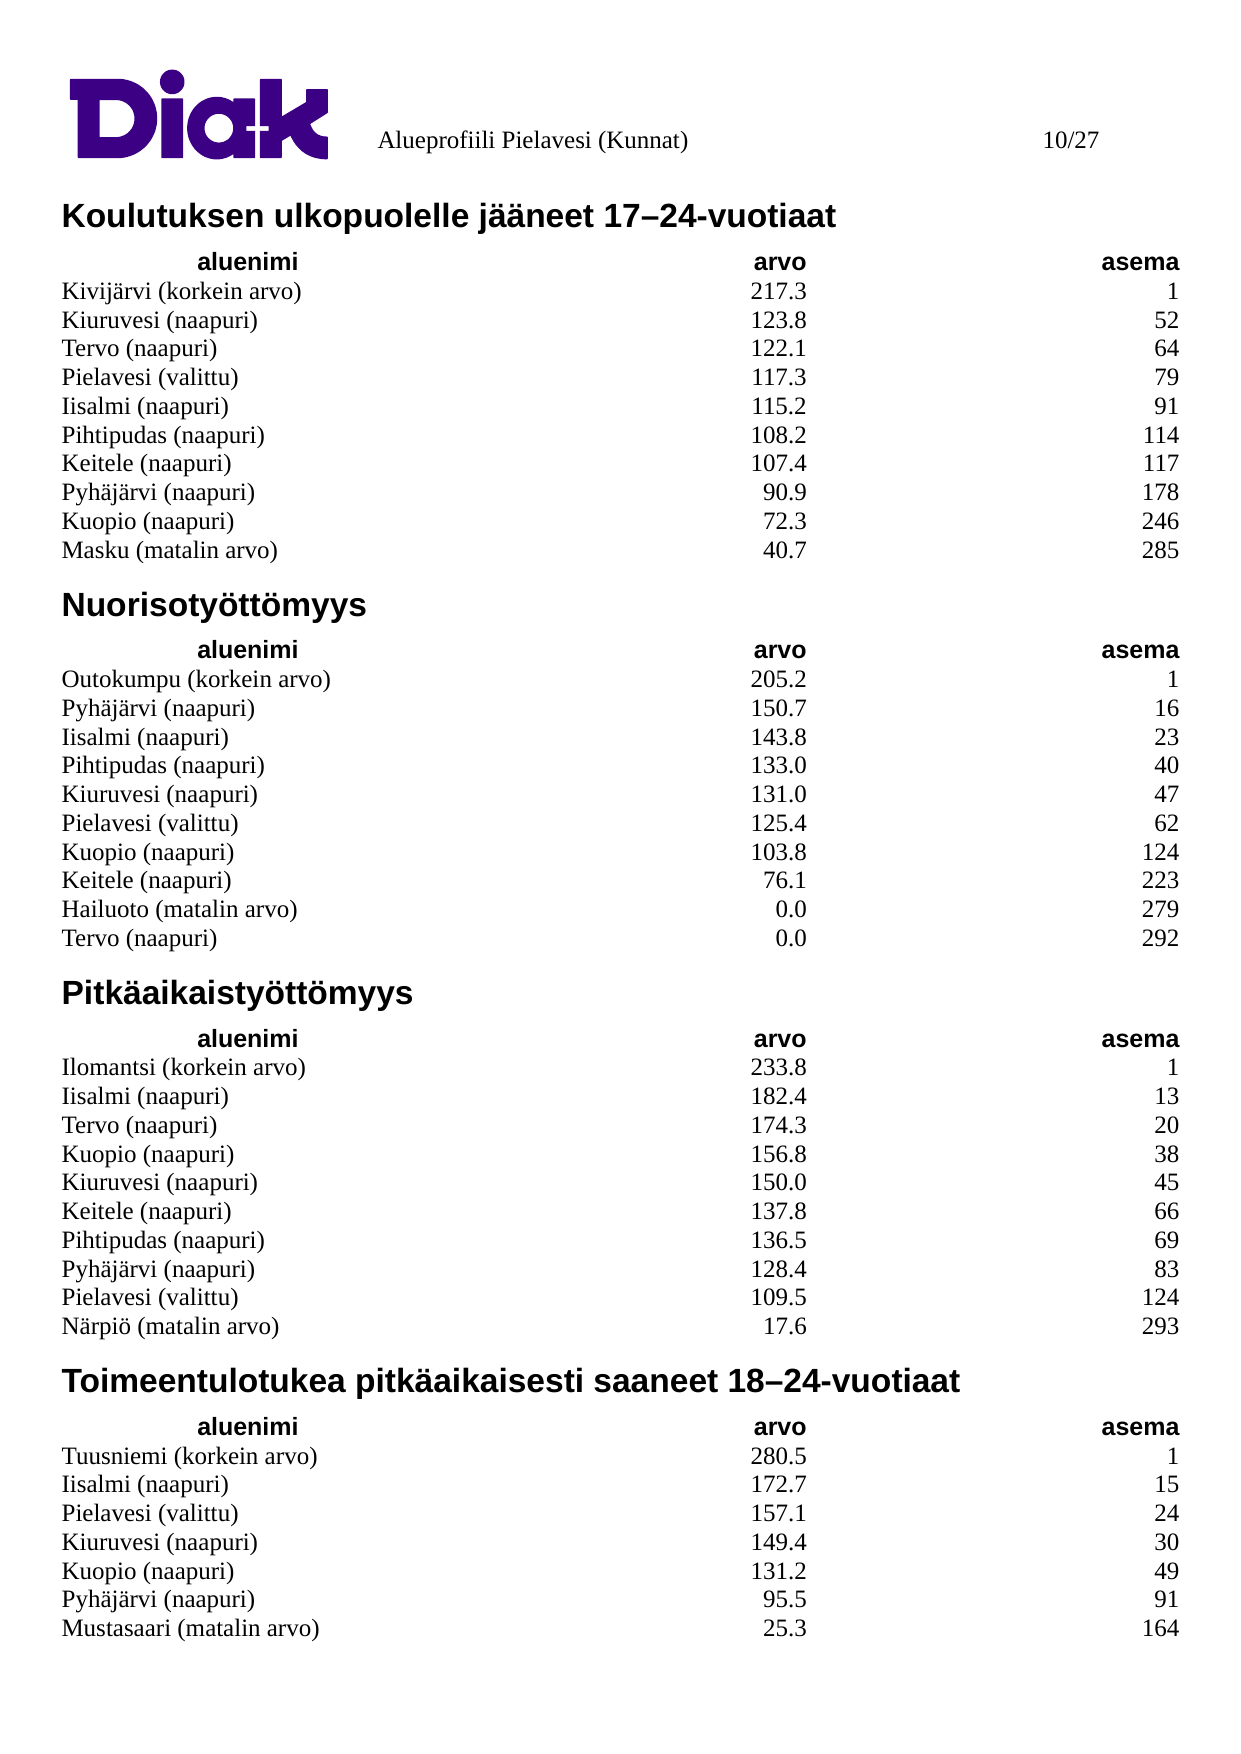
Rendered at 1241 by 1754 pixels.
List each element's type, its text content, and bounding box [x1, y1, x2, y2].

table_cell 124 [806, 1283, 1179, 1311]
table_cell 114 [806, 420, 1179, 448]
table_cell 49 [806, 1556, 1179, 1584]
table_cell 125.4 [434, 808, 806, 837]
table_cell 45 [806, 1168, 1179, 1196]
table_cell 40.7 [434, 535, 806, 563]
table_cell 123.8 [434, 305, 806, 333]
table_cell 76.1 [434, 866, 806, 894]
table_header arvo [434, 1024, 806, 1052]
table_cell 23 [806, 722, 1179, 751]
table_cell Outokumpu (korkein arvo) [61, 664, 434, 693]
table_cell 24 [806, 1498, 1179, 1527]
table_cell 164 [806, 1613, 1179, 1642]
table_cell 157.1 [434, 1498, 806, 1527]
table_header aluenimi [61, 1024, 434, 1052]
table_cell Pielavesi (valittu) [61, 362, 434, 391]
table_cell 128.4 [434, 1254, 806, 1282]
table_cell 103.8 [434, 837, 806, 866]
table_header arvo [434, 247, 806, 276]
table_cell 150.7 [434, 693, 806, 722]
table_cell 136.5 [434, 1225, 806, 1254]
table_cell Tuusniemi (korkein arvo) [61, 1441, 434, 1469]
table_cell Pihtipudas (naapuri) [61, 1225, 434, 1254]
table_cell 0.0 [434, 894, 806, 923]
table_cell Kuopio (naapuri) [61, 1139, 434, 1167]
table_cell Tervo (naapuri) [61, 334, 434, 362]
table_header arvo [434, 636, 806, 664]
table_header asema [806, 636, 1179, 664]
table_cell 79 [806, 362, 1179, 391]
table_cell 16 [806, 693, 1179, 722]
table_cell 72.3 [434, 506, 806, 535]
table_cell 62 [806, 808, 1179, 837]
table_cell 15 [806, 1470, 1179, 1498]
table_cell 30 [806, 1527, 1179, 1556]
table_cell Pyhäjärvi (naapuri) [61, 693, 434, 722]
subtitle Pitkäaikaistyöttömyys [61, 973, 1179, 1011]
table_cell 133.0 [434, 751, 806, 779]
table_cell 13 [806, 1081, 1179, 1110]
table_cell Pielavesi (valittu) [61, 1498, 434, 1527]
table_cell 182.4 [434, 1081, 806, 1110]
table_cell Kuopio (naapuri) [61, 837, 434, 866]
table_cell 83 [806, 1254, 1179, 1282]
table_cell 280.5 [434, 1441, 806, 1469]
table_cell Keitele (naapuri) [61, 449, 434, 477]
table_cell 131.0 [434, 779, 806, 808]
table_header asema [806, 1412, 1179, 1441]
table_cell Kiuruvesi (naapuri) [61, 779, 434, 808]
table_cell 91 [806, 1585, 1179, 1613]
table_cell Tervo (naapuri) [61, 923, 434, 952]
table_cell 64 [806, 334, 1179, 362]
subtitle Koulutuksen ulkopuolelle jääneet 17–24-vuotiaat [61, 196, 1179, 235]
table_cell Pielavesi (valittu) [61, 1283, 434, 1311]
table_header aluenimi [61, 247, 434, 276]
table_cell 91 [806, 391, 1179, 420]
table_header asema [806, 247, 1179, 276]
table_cell Närpiö (matalin arvo) [61, 1311, 434, 1340]
table_cell Pielavesi (valittu) [61, 808, 434, 837]
table_cell 38 [806, 1139, 1179, 1167]
table_cell 1 [806, 276, 1179, 305]
table_cell 279 [806, 894, 1179, 923]
table_cell 52 [806, 305, 1179, 333]
table_cell Tervo (naapuri) [61, 1110, 434, 1139]
table_cell 0.0 [434, 923, 806, 952]
table_cell 178 [806, 477, 1179, 506]
table_cell Iisalmi (naapuri) [61, 722, 434, 751]
table_cell 69 [806, 1225, 1179, 1254]
table_cell 95.5 [434, 1585, 806, 1613]
table_cell 246 [806, 506, 1179, 535]
table_cell 117.3 [434, 362, 806, 391]
table_cell 90.9 [434, 477, 806, 506]
table_cell 285 [806, 535, 1179, 563]
table_cell 205.2 [434, 664, 806, 693]
table_cell 292 [806, 923, 1179, 952]
table_cell 293 [806, 1311, 1179, 1340]
table_cell 47 [806, 779, 1179, 808]
table_cell 172.7 [434, 1470, 806, 1498]
subtitle Nuorisotyöttömyys [61, 584, 1179, 623]
table_cell 174.3 [434, 1110, 806, 1139]
subtitle Toimeentulotukea pitkäaikaisesti saaneet 18–24-vuotiaat [61, 1361, 1179, 1399]
table_header asema [806, 1024, 1179, 1052]
table_cell 156.8 [434, 1139, 806, 1167]
table_cell 217.3 [434, 276, 806, 305]
table_cell 107.4 [434, 449, 806, 477]
table_cell Kiuruvesi (naapuri) [61, 1168, 434, 1196]
table_cell 1 [806, 1441, 1179, 1469]
table_cell 233.8 [434, 1053, 806, 1081]
table_cell 150.0 [434, 1168, 806, 1196]
table_cell Masku (matalin arvo) [61, 535, 434, 563]
table_cell Ilomantsi (korkein arvo) [61, 1053, 434, 1081]
table_cell Kivijärvi (korkein arvo) [61, 276, 434, 305]
table_cell Keitele (naapuri) [61, 866, 434, 894]
table_cell Kiuruvesi (naapuri) [61, 305, 434, 333]
table_cell Pihtipudas (naapuri) [61, 751, 434, 779]
table_cell 17.6 [434, 1311, 806, 1340]
table_cell 1 [806, 664, 1179, 693]
table_cell 66 [806, 1196, 1179, 1225]
table_cell 20 [806, 1110, 1179, 1139]
table_cell Iisalmi (naapuri) [61, 1470, 434, 1498]
table_cell 40 [806, 751, 1179, 779]
table_cell Kuopio (naapuri) [61, 506, 434, 535]
table_cell 131.2 [434, 1556, 806, 1584]
table_cell 124 [806, 837, 1179, 866]
table_cell 115.2 [434, 391, 806, 420]
table_cell Hailuoto (matalin arvo) [61, 894, 434, 923]
table_cell 109.5 [434, 1283, 806, 1311]
table_cell 1 [806, 1053, 1179, 1081]
table_cell 143.8 [434, 722, 806, 751]
table_cell 122.1 [434, 334, 806, 362]
table_cell Iisalmi (naapuri) [61, 391, 434, 420]
table_cell Pyhäjärvi (naapuri) [61, 1585, 434, 1613]
table_cell 223 [806, 866, 1179, 894]
table_cell Pihtipudas (naapuri) [61, 420, 434, 448]
table_header arvo [434, 1412, 806, 1441]
table_cell Pyhäjärvi (naapuri) [61, 1254, 434, 1282]
table_cell 117 [806, 449, 1179, 477]
table_cell 25.3 [434, 1613, 806, 1642]
table_header aluenimi [61, 636, 434, 664]
table_cell 108.2 [434, 420, 806, 448]
table_cell 137.8 [434, 1196, 806, 1225]
table_cell Keitele (naapuri) [61, 1196, 434, 1225]
table_cell Mustasaari (matalin arvo) [61, 1613, 434, 1642]
table_header aluenimi [61, 1412, 434, 1441]
table_cell Iisalmi (naapuri) [61, 1081, 434, 1110]
table_cell Kiuruvesi (naapuri) [61, 1527, 434, 1556]
table_cell Pyhäjärvi (naapuri) [61, 477, 434, 506]
table_cell Kuopio (naapuri) [61, 1556, 434, 1584]
table_cell 149.4 [434, 1527, 806, 1556]
